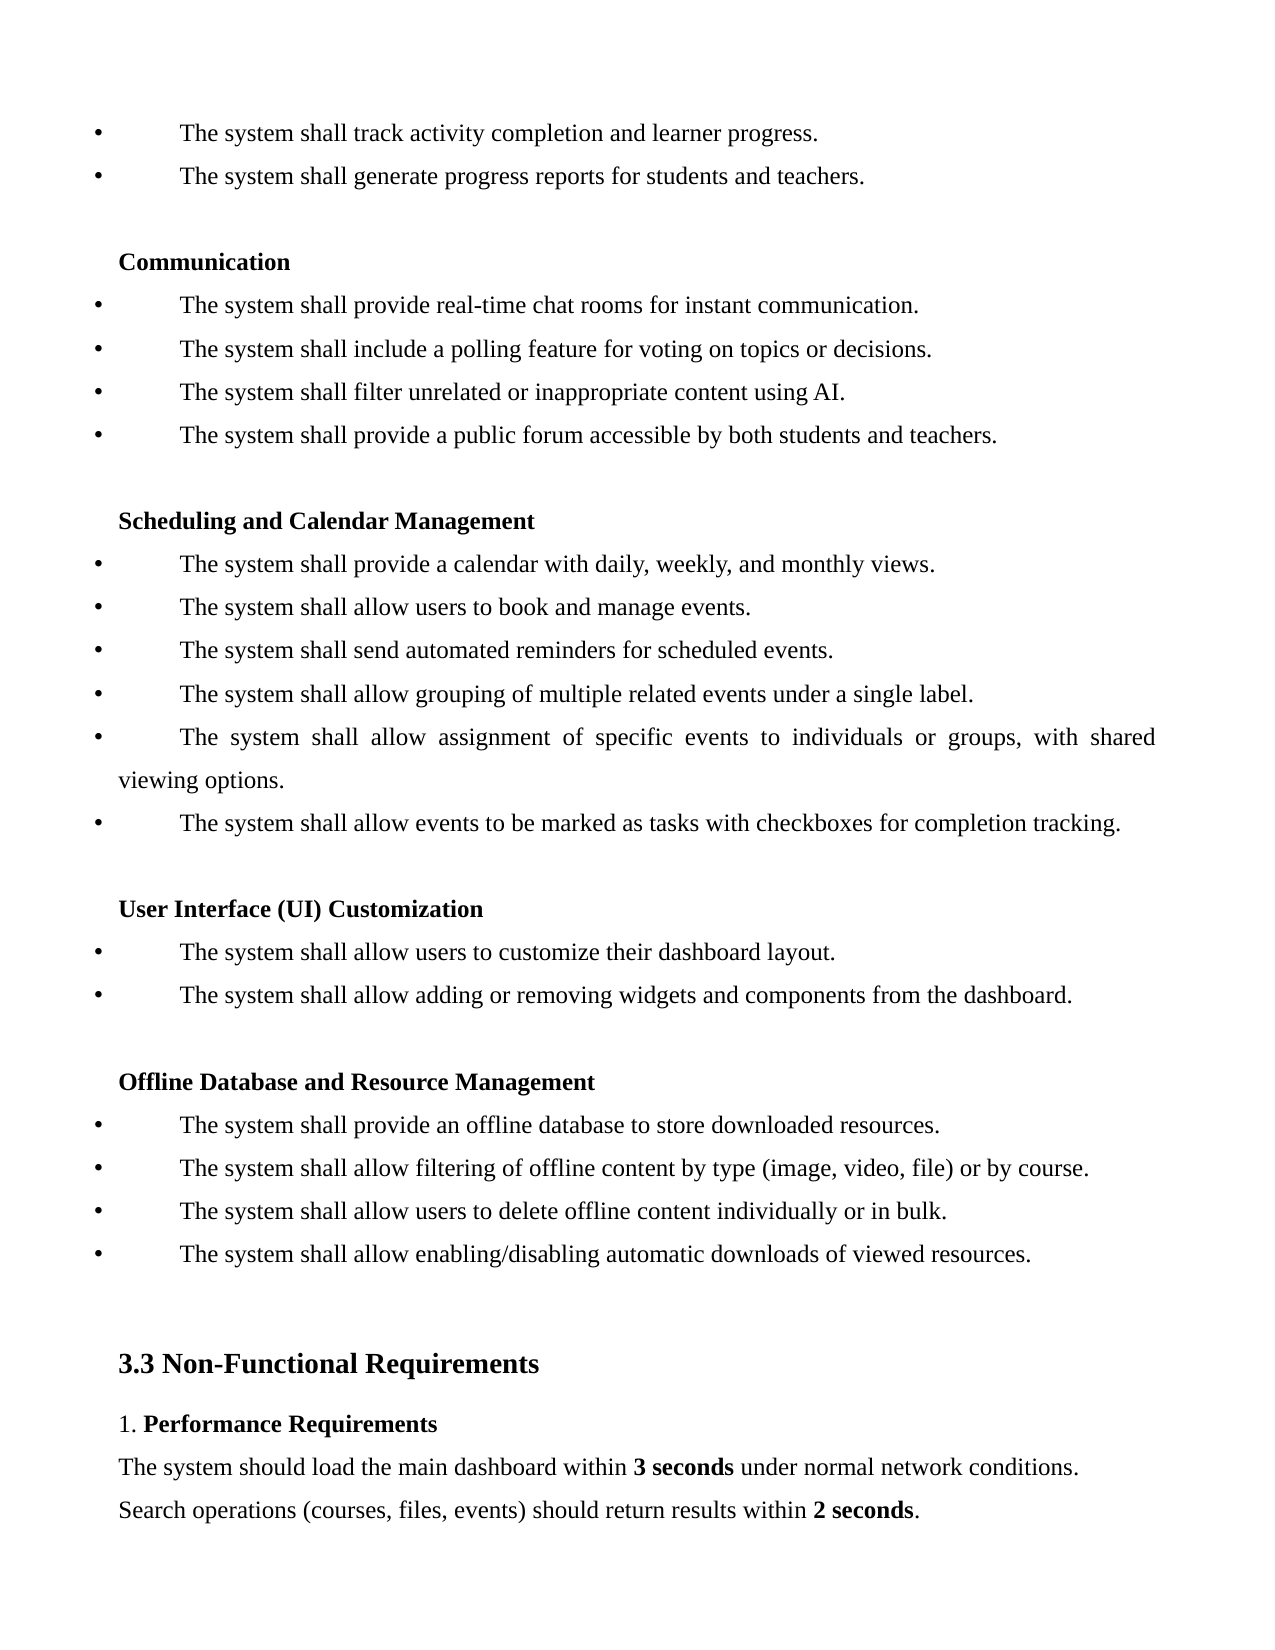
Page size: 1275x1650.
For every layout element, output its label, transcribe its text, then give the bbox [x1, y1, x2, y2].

text Offline Database and Resource Management [118, 1067, 1157, 1096]
text 1. Performance Requirements [118, 1409, 1157, 1438]
list The system shall track activity completion and learner progress. [94, 118, 1157, 147]
list The system shall allow users to delete offline content individually or in bulk. [94, 1196, 1157, 1225]
list The system shall allow events to be marked as tasks with checkboxes for completion tracking. [94, 808, 1157, 837]
list The system shall send automated reminders for scheduled events. [94, 636, 1157, 664]
text The system should load the main dashboard within 3 seconds under normal network conditions. [118, 1452, 1157, 1481]
list The system shall allow adding or removing widgets and components from the dashboard. [94, 981, 1157, 1009]
text Search operations (courses, files, events) should return results within 2 seconds. [118, 1496, 1157, 1524]
list The system shall allow users to book and manage events. [94, 592, 1157, 621]
subtitle 3.3 Non-Functional Requirements [118, 1346, 1157, 1380]
list The system shall provide a calendar with daily, weekly, and monthly views. [94, 549, 1157, 578]
list The system shall allow enabling/disabling automatic downloads of viewed resources. [94, 1239, 1157, 1268]
text Communication [118, 247, 1157, 276]
list The system shall include a polling feature for voting on topics or decisions. [94, 334, 1157, 362]
text User Interface (UI) Customization [118, 894, 1157, 923]
list The system shall allow assignment of specific events to individuals or groups, with shared viewing options. [94, 722, 1157, 794]
list The system shall allow users to customize their dashboard layout. [94, 937, 1157, 966]
list The system shall generate progress reports for students and teachers. [94, 161, 1157, 190]
list The system shall filter unrelated or inappropriate content using AI. [94, 377, 1157, 406]
list The system shall provide an offline database to store downloaded resources. [94, 1110, 1157, 1139]
list The system shall allow grouping of multiple related events under a single label. [94, 679, 1157, 707]
list The system shall provide real-time chat rooms for instant communication. [94, 291, 1157, 319]
text Scheduling and Calendar Management [118, 506, 1157, 535]
list The system shall provide a public forum accessible by both students and teachers. [94, 420, 1157, 449]
list The system shall allow filtering of offline content by type (image, video, file) or by course. [94, 1153, 1157, 1182]
